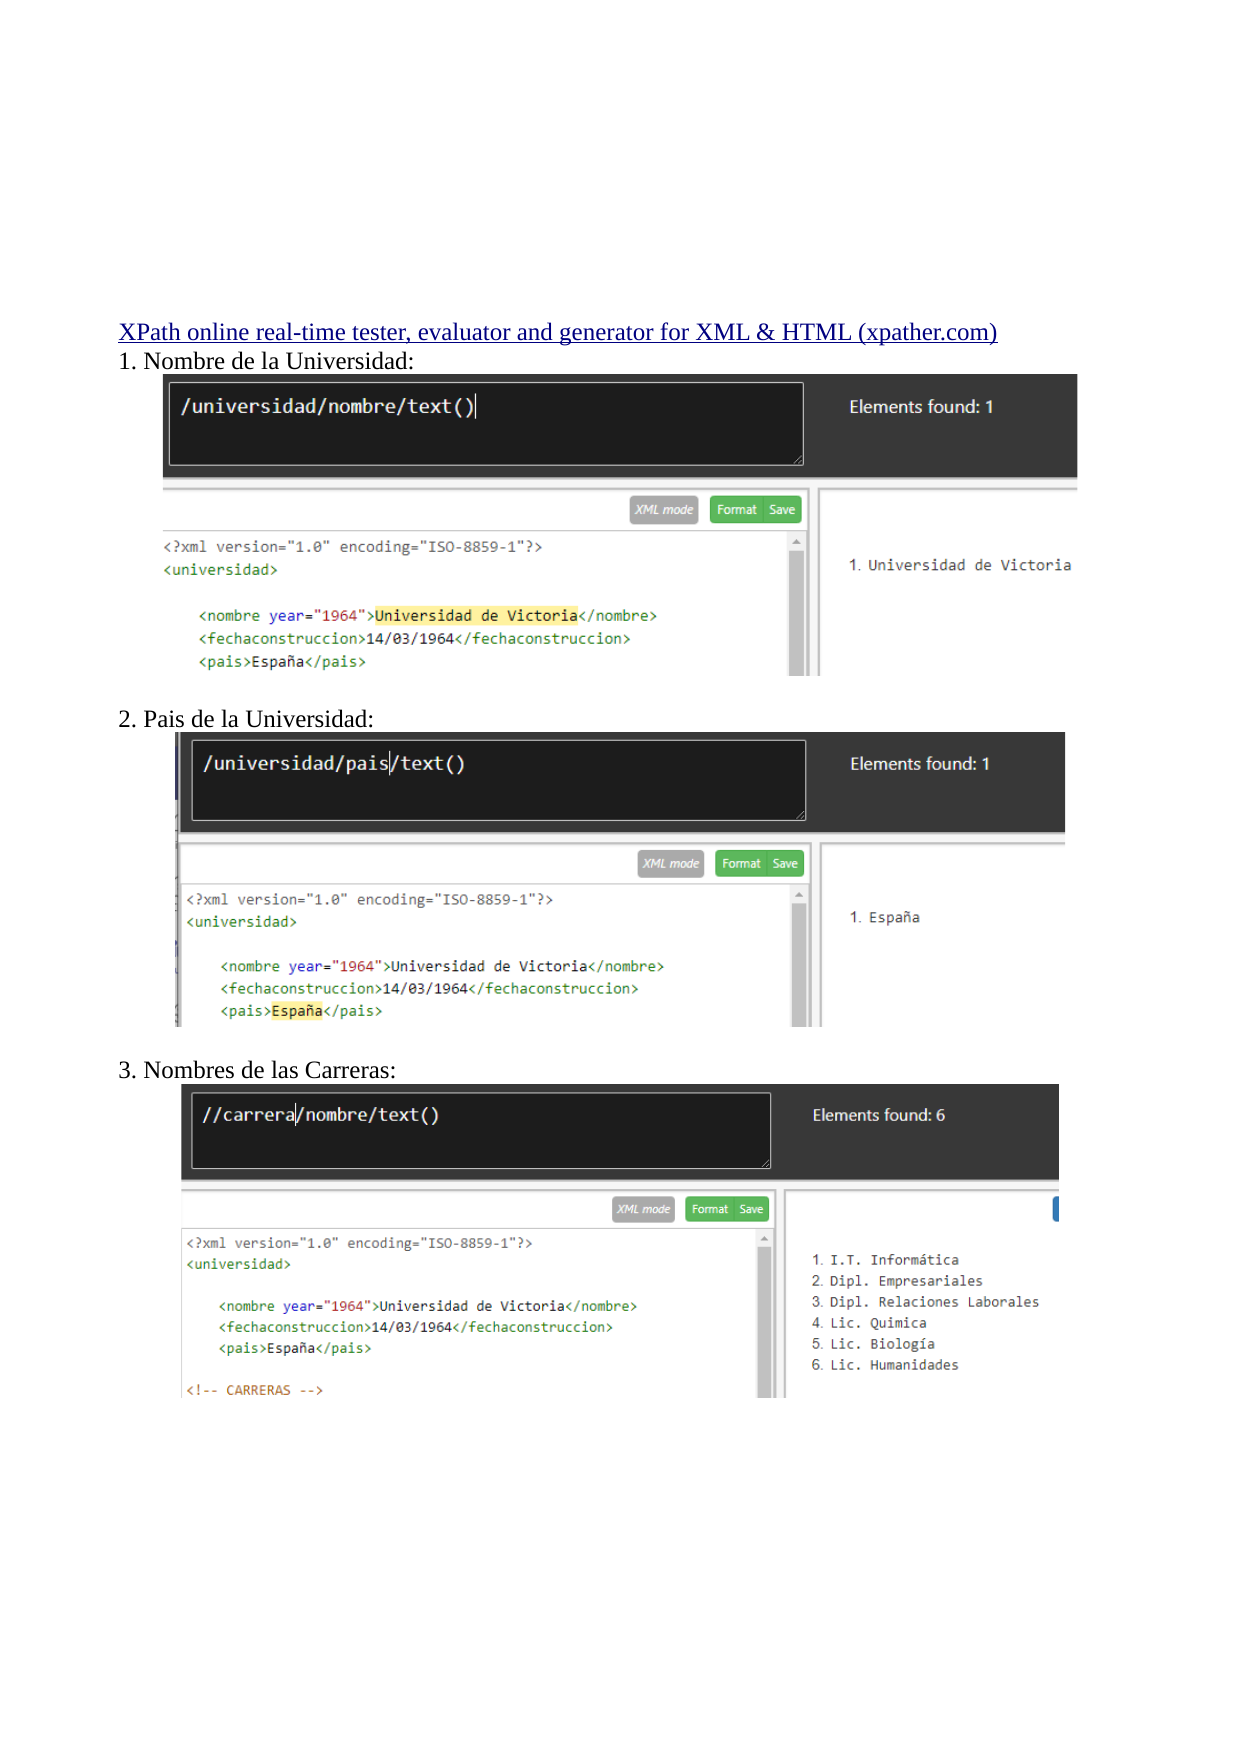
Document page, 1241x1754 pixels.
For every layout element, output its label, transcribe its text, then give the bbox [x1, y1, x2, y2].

text XPath online real-time tester, evaluator and generator for XML & HTML (xpather.com) [118, 317, 1122, 346]
picture [175, 732, 1066, 1027]
picture [162, 374, 1078, 676]
picture [181, 1084, 1059, 1398]
text 3. Nombres de las Carreras: [118, 1055, 1122, 1084]
text 2. Pais de la Universidad: [118, 704, 1122, 733]
text 1. Nombre de la Universidad: [118, 346, 1122, 374]
